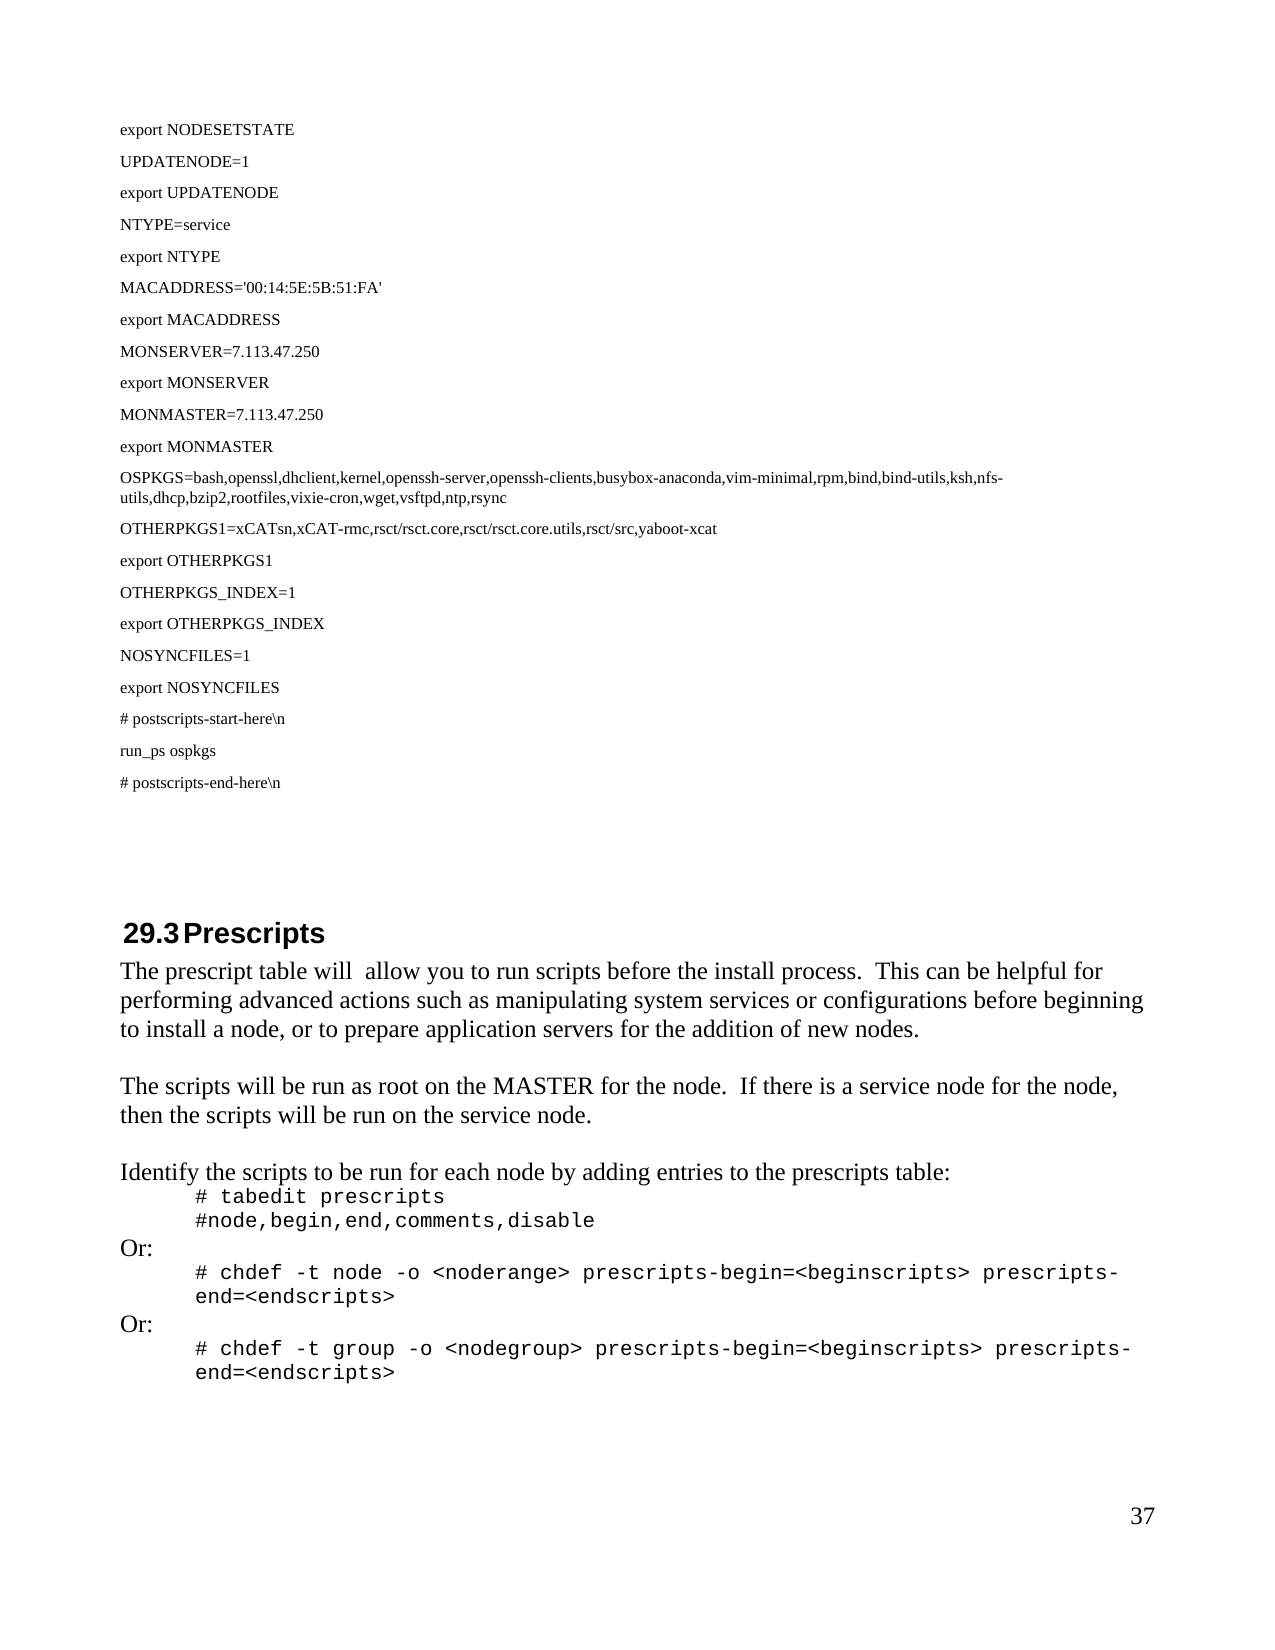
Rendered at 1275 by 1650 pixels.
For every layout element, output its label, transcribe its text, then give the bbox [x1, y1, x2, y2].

text # tabedit prescripts [195, 1186, 1155, 1210]
text Or: [120, 1233, 1155, 1262]
subtitle Prescripts [123, 916, 1155, 950]
text export NTYPE [120, 247, 1155, 266]
text export OTHERPKGS_INDEX [120, 614, 1155, 633]
text export NOSYNCFILES [120, 677, 1155, 697]
text export UPDATENODE [120, 183, 1155, 202]
text # postscripts-start-here\n [120, 709, 1155, 728]
text # postscripts-end-here\n [120, 772, 1155, 792]
text NOSYNCFILES=1 [120, 646, 1155, 665]
text Identify the scripts to be run for each node by adding entries to the prescripts table: [120, 1157, 1155, 1186]
text #node,begin,end,comments,disable [195, 1210, 1155, 1233]
text export MACADDRESS [120, 310, 1155, 329]
text The scripts will be run as root on the MASTER for the node. If there is a service node for the node, then the scripts will be run on the service node. [120, 1071, 1155, 1129]
text export NODESETSTATE [120, 120, 1155, 139]
text OTHERPKGS1=xCATsn,xCAT-rmc,rsct/rsct.core,rsct/rsct.core.utils,rsct/src,yaboot-xcat [120, 519, 1155, 538]
text OTHERPKGS_INDEX=1 [120, 582, 1155, 602]
text OSPKGS=bash,openssl,dhclient,kernel,openssh-server,openssh-clients,busybox-anaconda,vim-minimal,rpm,bind,bind-utils,ksh,nfs-utils,dhcp,bzip2,rootfiles,vixie-cron,wget,vsftpd,ntp,rsync [120, 468, 1155, 507]
text Or: [120, 1309, 1155, 1338]
text MACADDRESS='00:14:5E:5B:51:FA' [120, 278, 1155, 297]
text NTYPE=service [120, 215, 1155, 234]
text UPDATENODE=1 [120, 152, 1155, 171]
text # chdef -t group -o <nodegroup> prescripts-begin=<beginscripts> prescripts-end=<endscripts> [195, 1338, 1155, 1386]
text run_ps ospkgs [120, 741, 1155, 760]
text # chdef -t node -o <noderange> prescripts-begin=<beginscripts> prescripts-end=<endscripts> [195, 1262, 1155, 1309]
text MONSERVER=7.113.47.250 [120, 342, 1155, 361]
text export OTHERPKGS1 [120, 551, 1155, 570]
text The prescript table will allow you to run scripts before the install process. This can be helpful for performing advanced actions such as manipulating system services or configurations before beginning to install a node, or to prepare application servers for the addition of new nodes. [120, 956, 1155, 1042]
text MONMASTER=7.113.47.250 [120, 405, 1155, 424]
text export MONSERVER [120, 373, 1155, 392]
text export MONMASTER [120, 437, 1155, 456]
